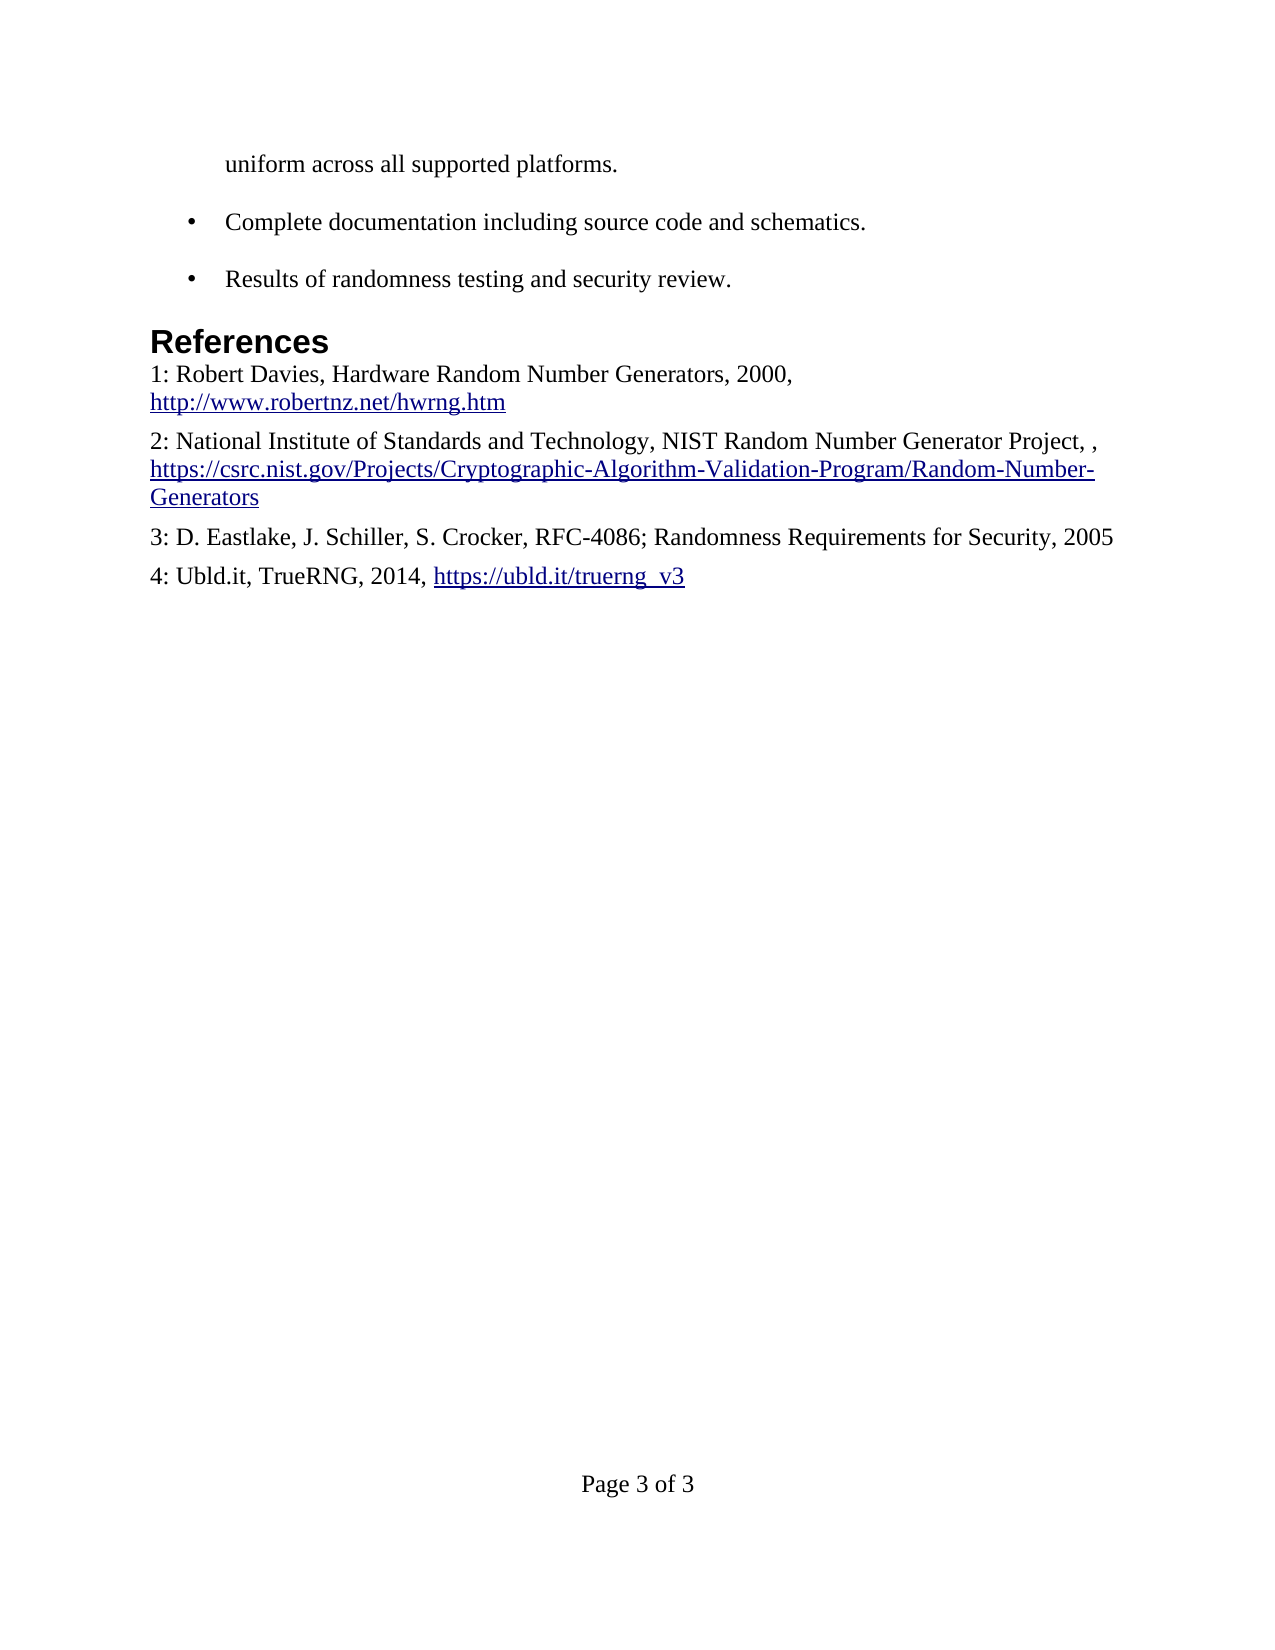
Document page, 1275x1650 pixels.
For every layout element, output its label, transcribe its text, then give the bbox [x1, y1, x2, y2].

text 2: National Institute of Standards and Technology, NIST Random Number Generator Project, , https://csrc.nist.gov/Projects/Cryptographic-Algorithm-Validation-Program/Random-Number-Generators [150, 427, 1125, 511]
list Results of randomness testing and security review. [187, 265, 1125, 293]
list uniform across all supported platforms. [187, 150, 1125, 178]
subtitle References [150, 323, 1125, 360]
text 3: D. Eastlake, J. Schiller, S. Crocker, RFC-4086; Randomness Requirements for Security, 2005 [150, 523, 1125, 550]
text 1: Robert Davies, Hardware Random Number Generators, 2000, http://www.robertnz.net/hwrng.htm [150, 360, 1125, 416]
list Complete documentation including source code and schematics. [187, 208, 1125, 235]
text 4: Ubld.it, TrueRNG, 2014, https://ubld.it/truerng_v3 [150, 562, 1125, 590]
